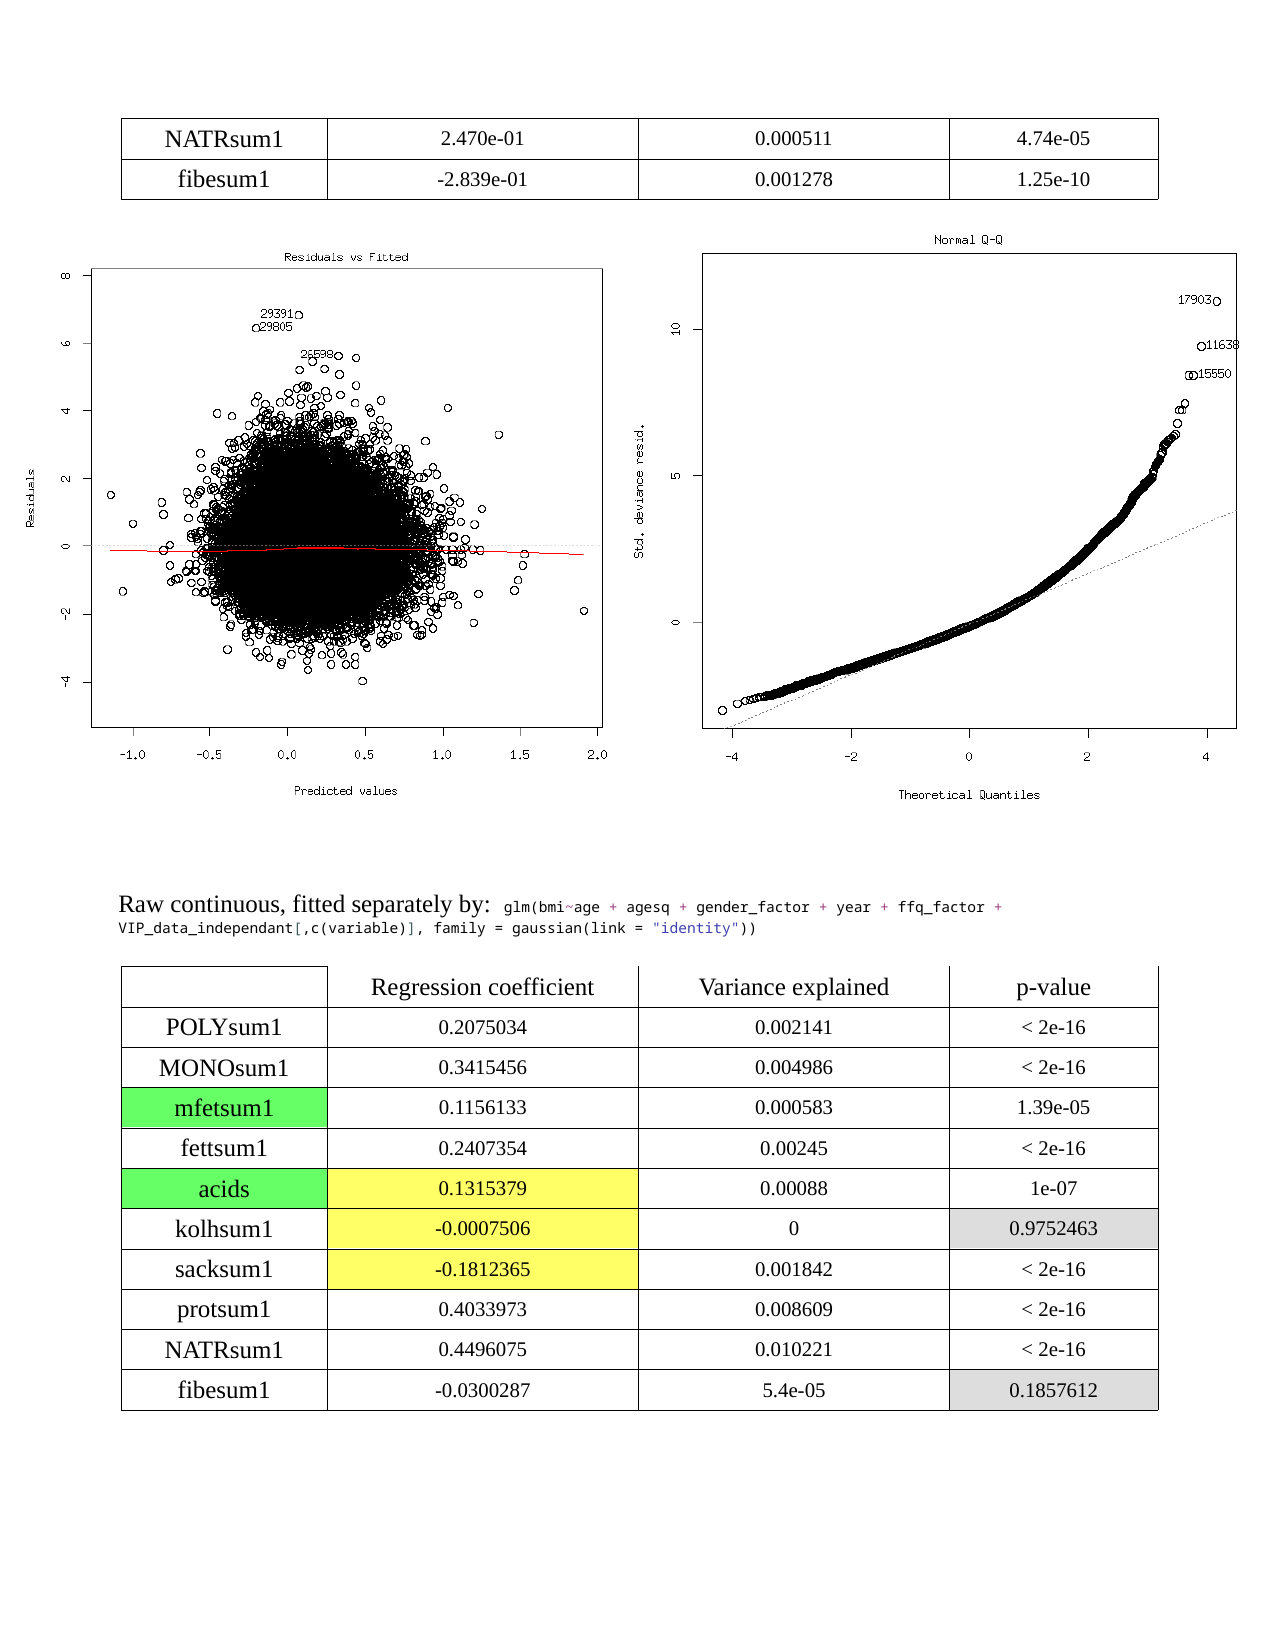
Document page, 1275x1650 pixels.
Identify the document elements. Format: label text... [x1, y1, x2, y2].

table_cell 0.1156133 [328, 1088, 638, 1127]
table_cell 0.4496075 [328, 1330, 638, 1369]
table_cell 1e-07 [950, 1169, 1158, 1208]
table_cell 0.9752463 [950, 1209, 1158, 1248]
table_cell < 2e-16 [950, 1330, 1158, 1369]
table_cell < 2e-16 [950, 1129, 1158, 1168]
table_cell 0.000511 [639, 119, 949, 158]
picture [631, 231, 1244, 805]
table_cell 0.00088 [639, 1169, 949, 1208]
table_header [122, 967, 327, 1007]
table_cell -0.0007506 [328, 1209, 638, 1248]
table_cell acids [122, 1169, 327, 1208]
table_cell 0.4033973 [328, 1290, 638, 1329]
table_cell NATRsum1 [122, 1330, 327, 1369]
table_cell 2.470e-01 [328, 119, 638, 158]
table_cell 0.001842 [639, 1250, 949, 1289]
table_header p-value [950, 966, 1158, 1007]
table_cell 4.74e-05 [950, 119, 1158, 158]
table_cell sacksum1 [122, 1250, 327, 1289]
table_cell 0.002141 [639, 1008, 949, 1047]
table_cell 0.00245 [639, 1129, 949, 1168]
table_cell 1.39e-05 [950, 1088, 1158, 1127]
table_cell < 2e-16 [950, 1290, 1158, 1329]
table_cell 0.1315379 [328, 1169, 638, 1208]
text Raw continuous, fitted separately by: glm(bmi~age + agesq + gender_factor + year + ffq_factor + VIP_data_independant[,c(variable)], family = gaussian(link = "identity")) [118, 889, 1157, 937]
table_cell mfetsum1 [122, 1088, 327, 1127]
table_cell 0.010221 [639, 1330, 949, 1369]
table_cell 5.4e-05 [639, 1370, 949, 1410]
table_cell 0.1857612 [950, 1370, 1158, 1410]
picture [21, 218, 621, 797]
table_cell fettsum1 [122, 1129, 327, 1168]
table_cell < 2e-16 [950, 1250, 1158, 1289]
table_header Variance explained [639, 966, 949, 1007]
table_cell kolhsum1 [122, 1209, 327, 1248]
table_cell 0.2407354 [328, 1129, 638, 1168]
table_cell fibesum1 [122, 1370, 327, 1410]
table_cell -0.0300287 [328, 1370, 638, 1410]
table_cell 0.008609 [639, 1290, 949, 1329]
table_cell NATRsum1 [122, 119, 327, 158]
table_cell POLYsum1 [122, 1008, 327, 1047]
table_cell -2.839e-01 [328, 160, 638, 199]
table_header Regression coefficient [328, 966, 638, 1007]
table_cell 0.000583 [639, 1088, 949, 1127]
table_cell fibesum1 [122, 160, 327, 199]
table_cell 0.004986 [639, 1048, 949, 1087]
table_cell 0.2075034 [328, 1008, 638, 1047]
table_cell 0.3415456 [328, 1048, 638, 1087]
table_cell < 2e-16 [950, 1008, 1158, 1047]
table_cell 0 [639, 1209, 949, 1248]
table_cell < 2e-16 [950, 1048, 1158, 1087]
table_cell 0.001278 [639, 160, 949, 199]
table_cell MONOsum1 [122, 1048, 327, 1087]
table_cell -0.1812365 [328, 1250, 638, 1289]
table_cell protsum1 [122, 1290, 327, 1329]
table_cell 1.25e-10 [950, 160, 1158, 199]
